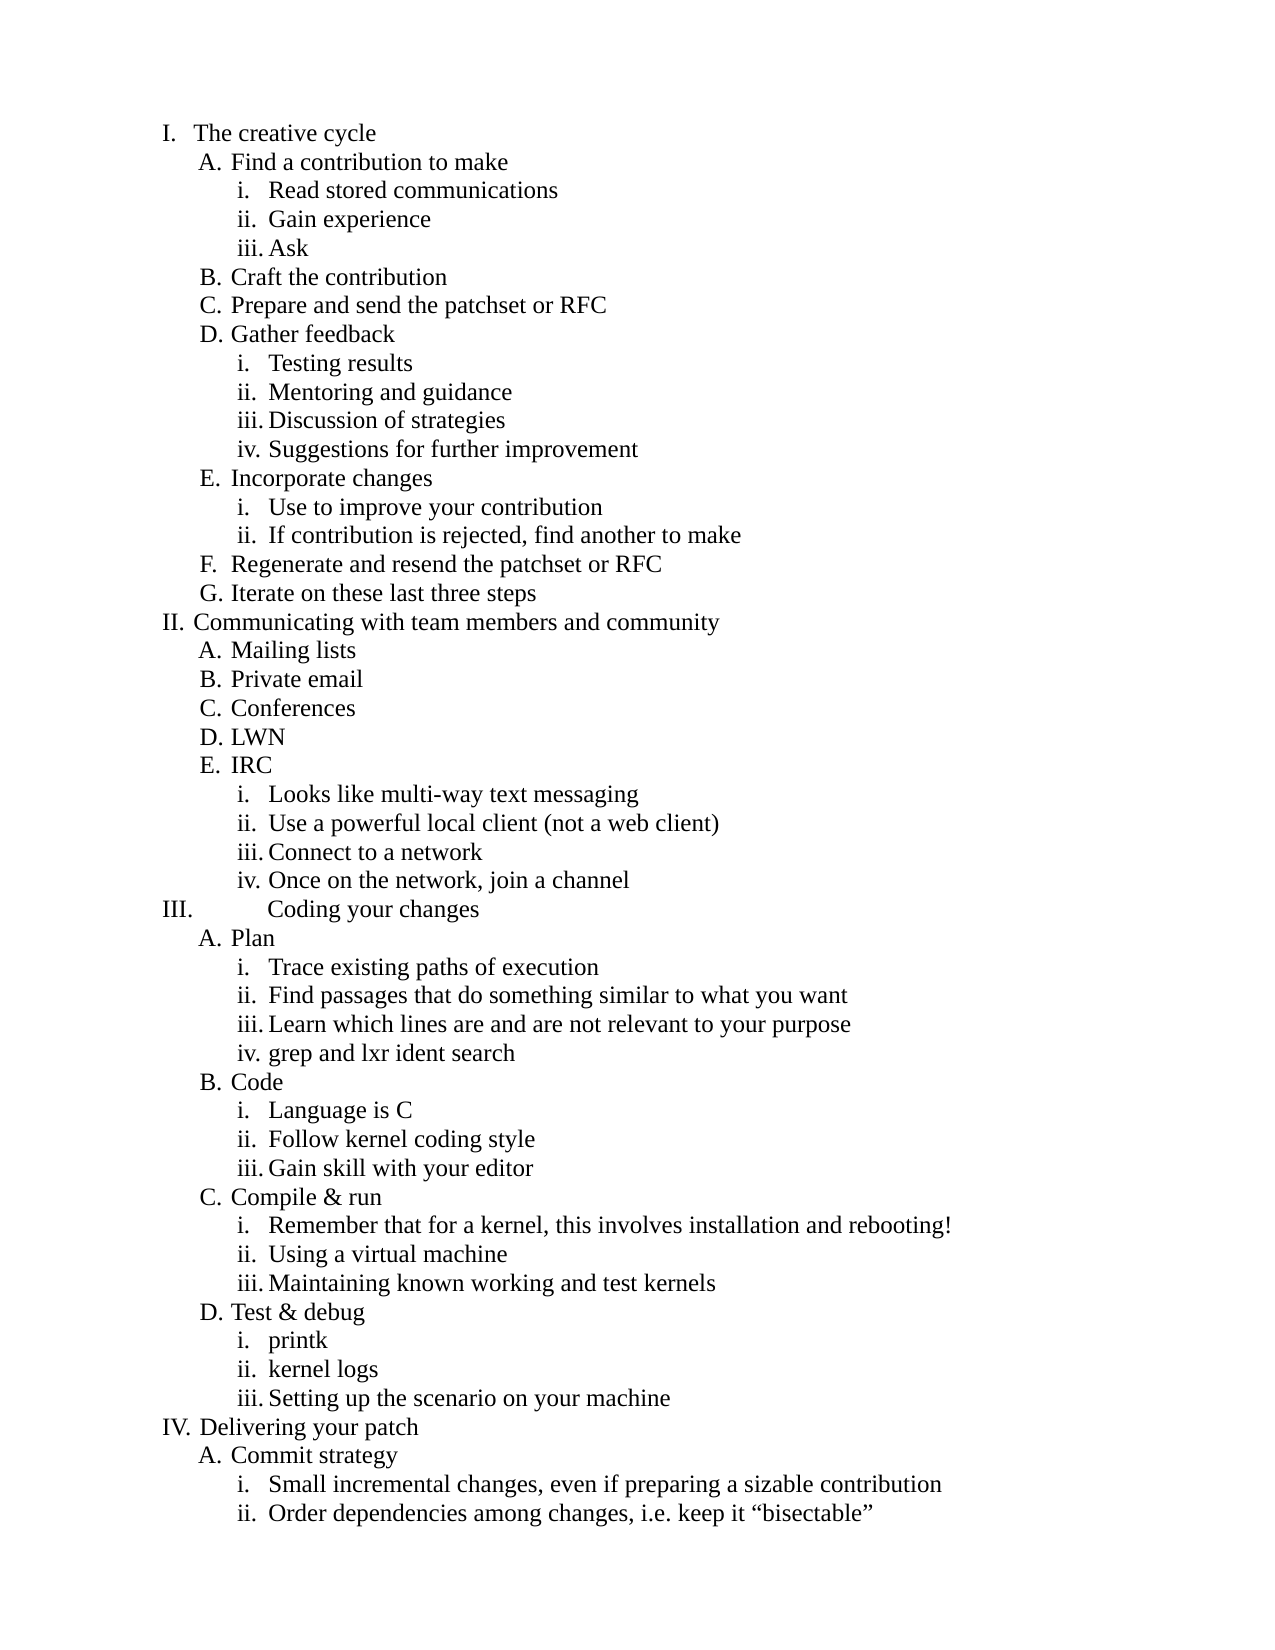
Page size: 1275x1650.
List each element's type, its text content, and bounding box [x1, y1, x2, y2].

list Compile & run [193, 1182, 1157, 1211]
list Gather feedback [193, 319, 1157, 348]
list Maintaining known working and test kernels [231, 1268, 1157, 1297]
list The creative cycle [156, 118, 1157, 147]
list Code [193, 1067, 1157, 1096]
list Trace existing paths of execution [231, 952, 1157, 981]
list Use to improve your contribution [231, 492, 1157, 521]
list Setting up the scenario on your machine [231, 1383, 1157, 1412]
list Gain skill with your editor [231, 1153, 1157, 1182]
list Use a powerful local client (not a web client) [231, 808, 1157, 837]
list Small incremental changes, even if preparing a sizable contribution [231, 1469, 1157, 1498]
list Read stored communications [231, 176, 1157, 204]
list Find a contribution to make [193, 147, 1157, 176]
list Incorporate changes [193, 463, 1157, 492]
list Communicating with team members and community [156, 607, 1157, 636]
list grep and lxr ident search [231, 1038, 1157, 1067]
list Delivering your patch [156, 1412, 1157, 1441]
list Coding your changes [156, 894, 1157, 923]
list Craft the contribution [193, 262, 1157, 291]
list Suggestions for further improvement [231, 434, 1157, 463]
list Discussion of strategies [231, 406, 1157, 434]
list IRC [193, 751, 1157, 779]
list Connect to a network [231, 837, 1157, 866]
list Looks like multi-way text messaging [231, 779, 1157, 808]
list Gain experience [231, 204, 1157, 233]
list Learn which lines are and are not relevant to your purpose [231, 1009, 1157, 1038]
list Private email [193, 664, 1157, 693]
list printk [231, 1326, 1157, 1354]
list Using a virtual machine [231, 1239, 1157, 1268]
list Testing results [231, 348, 1157, 377]
list Language is C [231, 1096, 1157, 1124]
list Find passages that do something similar to what you want [231, 981, 1157, 1009]
list Commit strategy [193, 1441, 1157, 1469]
list Order dependencies among changes, i.e. keep it “bisectable” [231, 1498, 1157, 1527]
list Prepare and send the patchset or RFC [193, 291, 1157, 319]
list kernel logs [231, 1354, 1157, 1383]
list If contribution is rejected, find another to make [231, 521, 1157, 549]
list Mentoring and guidance [231, 377, 1157, 406]
list Follow kernel coding style [231, 1124, 1157, 1153]
list Iterate on these last three steps [193, 578, 1157, 607]
list Ask [231, 233, 1157, 262]
list Remember that for a kernel, this involves installation and rebooting! [231, 1211, 1157, 1239]
list LWN [193, 722, 1157, 751]
list Plan [193, 923, 1157, 952]
list Mailing lists [193, 636, 1157, 664]
list Regenerate and resend the patchset or RFC [193, 549, 1157, 578]
list Test & debug [193, 1297, 1157, 1326]
list Once on the network, join a channel [231, 866, 1157, 894]
list Conferences [193, 693, 1157, 722]
